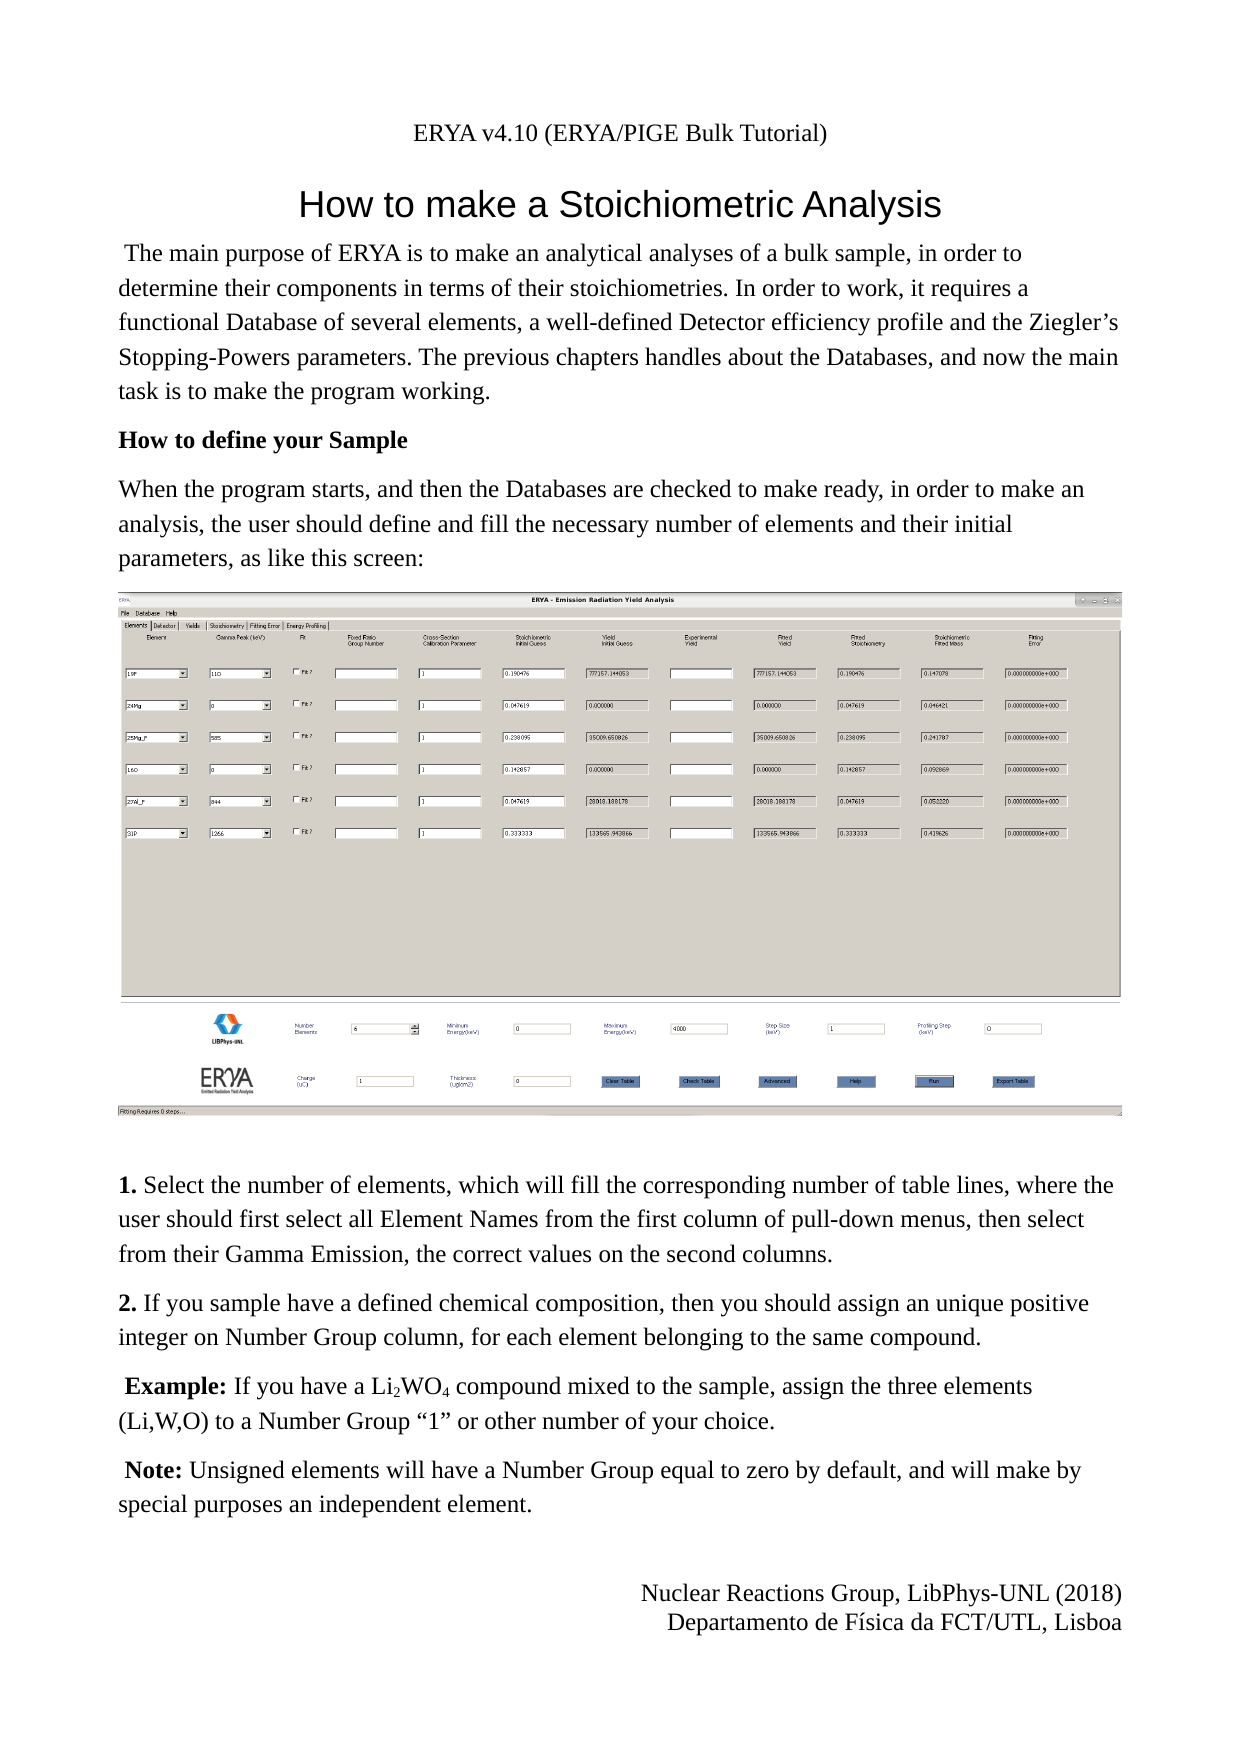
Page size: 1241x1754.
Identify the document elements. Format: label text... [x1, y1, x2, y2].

text How to define your Sample [118, 425, 1122, 454]
text The main purpose of ERYA is to make an analytical analyses of a bulk sample, in order to determine their components in terms of their stoichiometries. In order to work, it requires a functional Database of several elements, a well-defined Detector efficiency profile and the Ziegler’s Stopping-Powers parameters. The previous chapters handles about the Databases, and now the main task is to make the program working. [118, 238, 1122, 405]
text Note: Unsigned elements will have a Number Group equal to zero by default, and will make by special purposes an independent element. [118, 1455, 1122, 1518]
text Example: If you have a Li2WO4 compound mixed to the sample, assign the three elements (Li,W,O) to a Number Group “1” or other number of your choice. [118, 1371, 1122, 1435]
subtitle How to make a Stoichiometric Analysis [118, 183, 1122, 226]
text 2. If you sample have a defined chemical composition, then you should assign an unique positive integer on Number Group column, for each element belonging to the same compound. [118, 1288, 1122, 1351]
text 1. Select the number of elements, which will fill the corresponding number of table lines, where the user should first select all Element Names from the first column of pull-down menus, then select from their Gamma Emission, the correct values on the second columns. [118, 1170, 1122, 1268]
text When the program starts, and then the Databases are checked to make ready, in order to make an analysis, the user should define and fill the necessary number of elements and their initial parameters, as like this screen: [118, 474, 1122, 572]
picture [118, 592, 1123, 1116]
